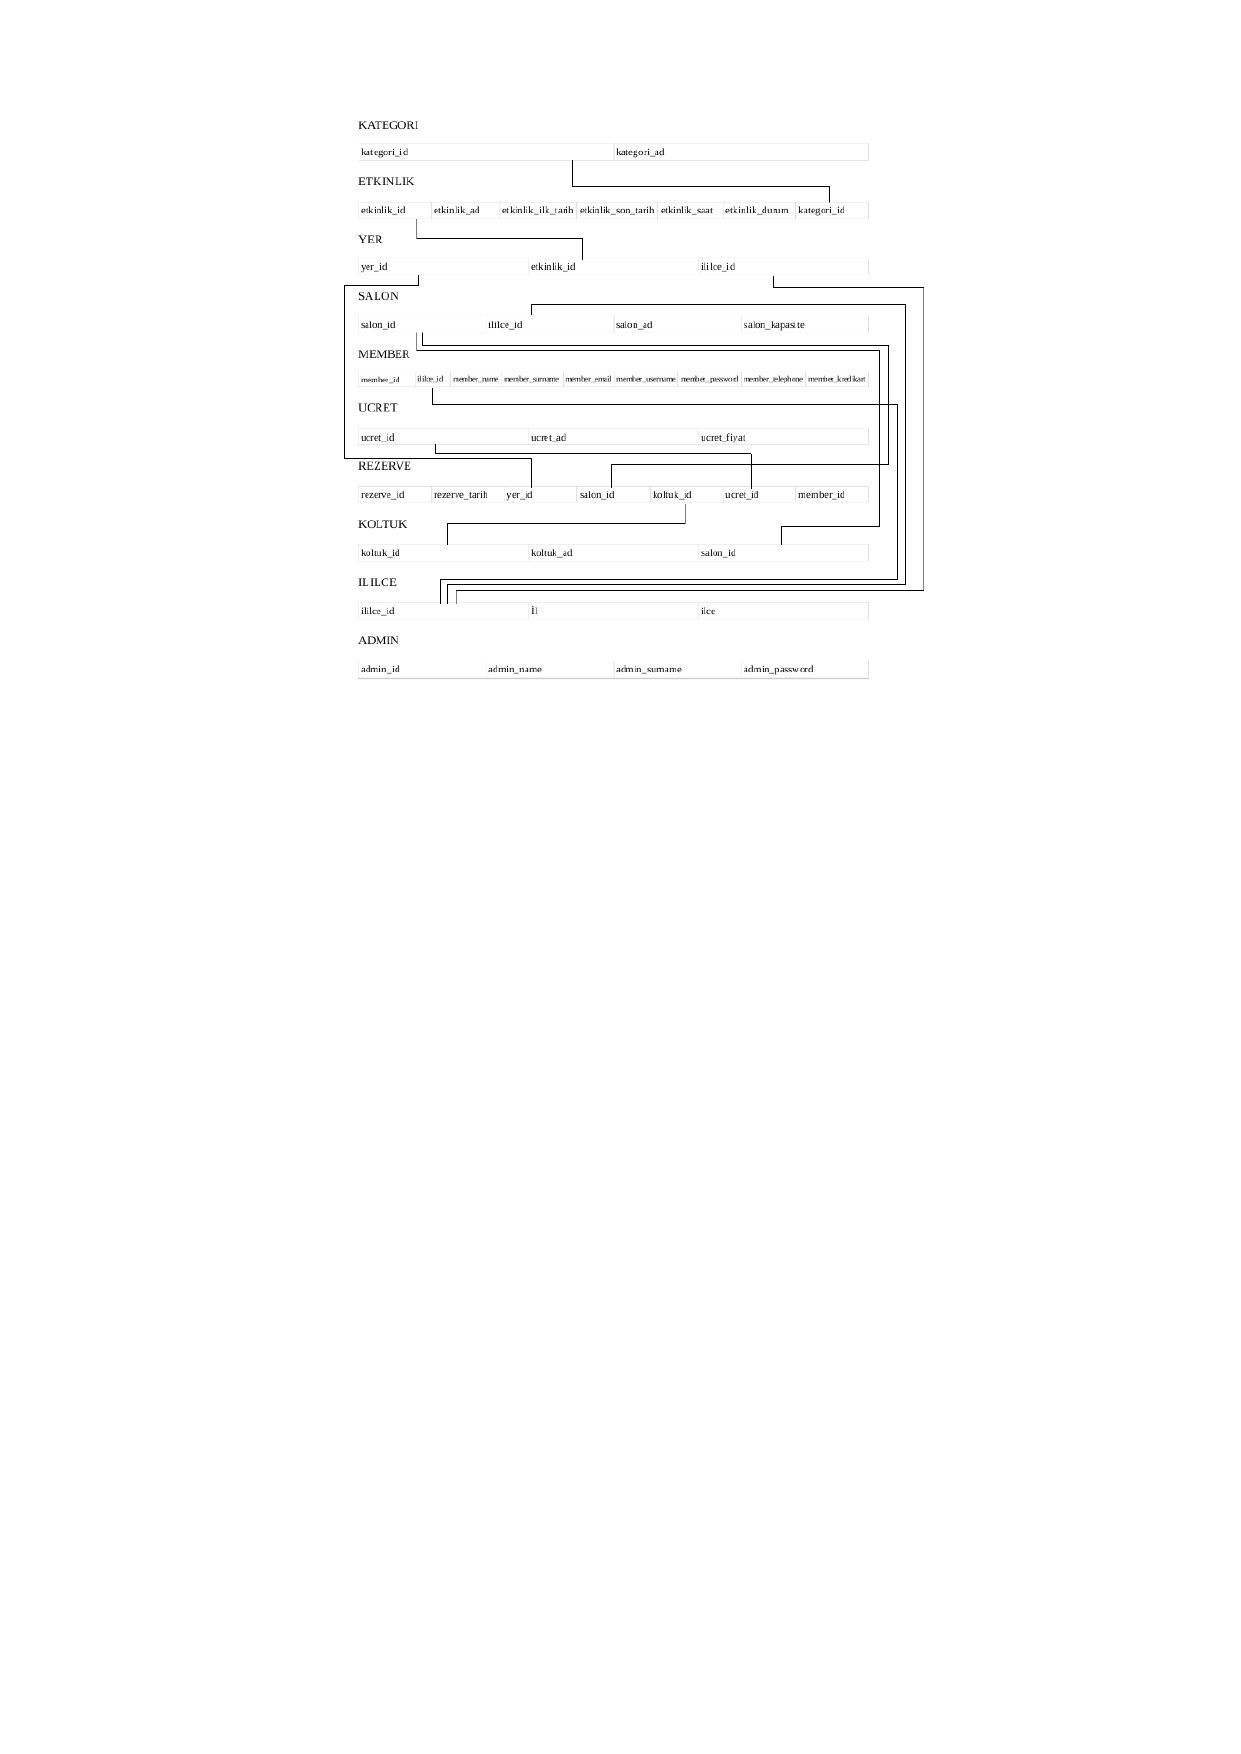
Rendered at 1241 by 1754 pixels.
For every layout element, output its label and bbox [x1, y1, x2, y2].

picture [0, 3, 1241, 701]
